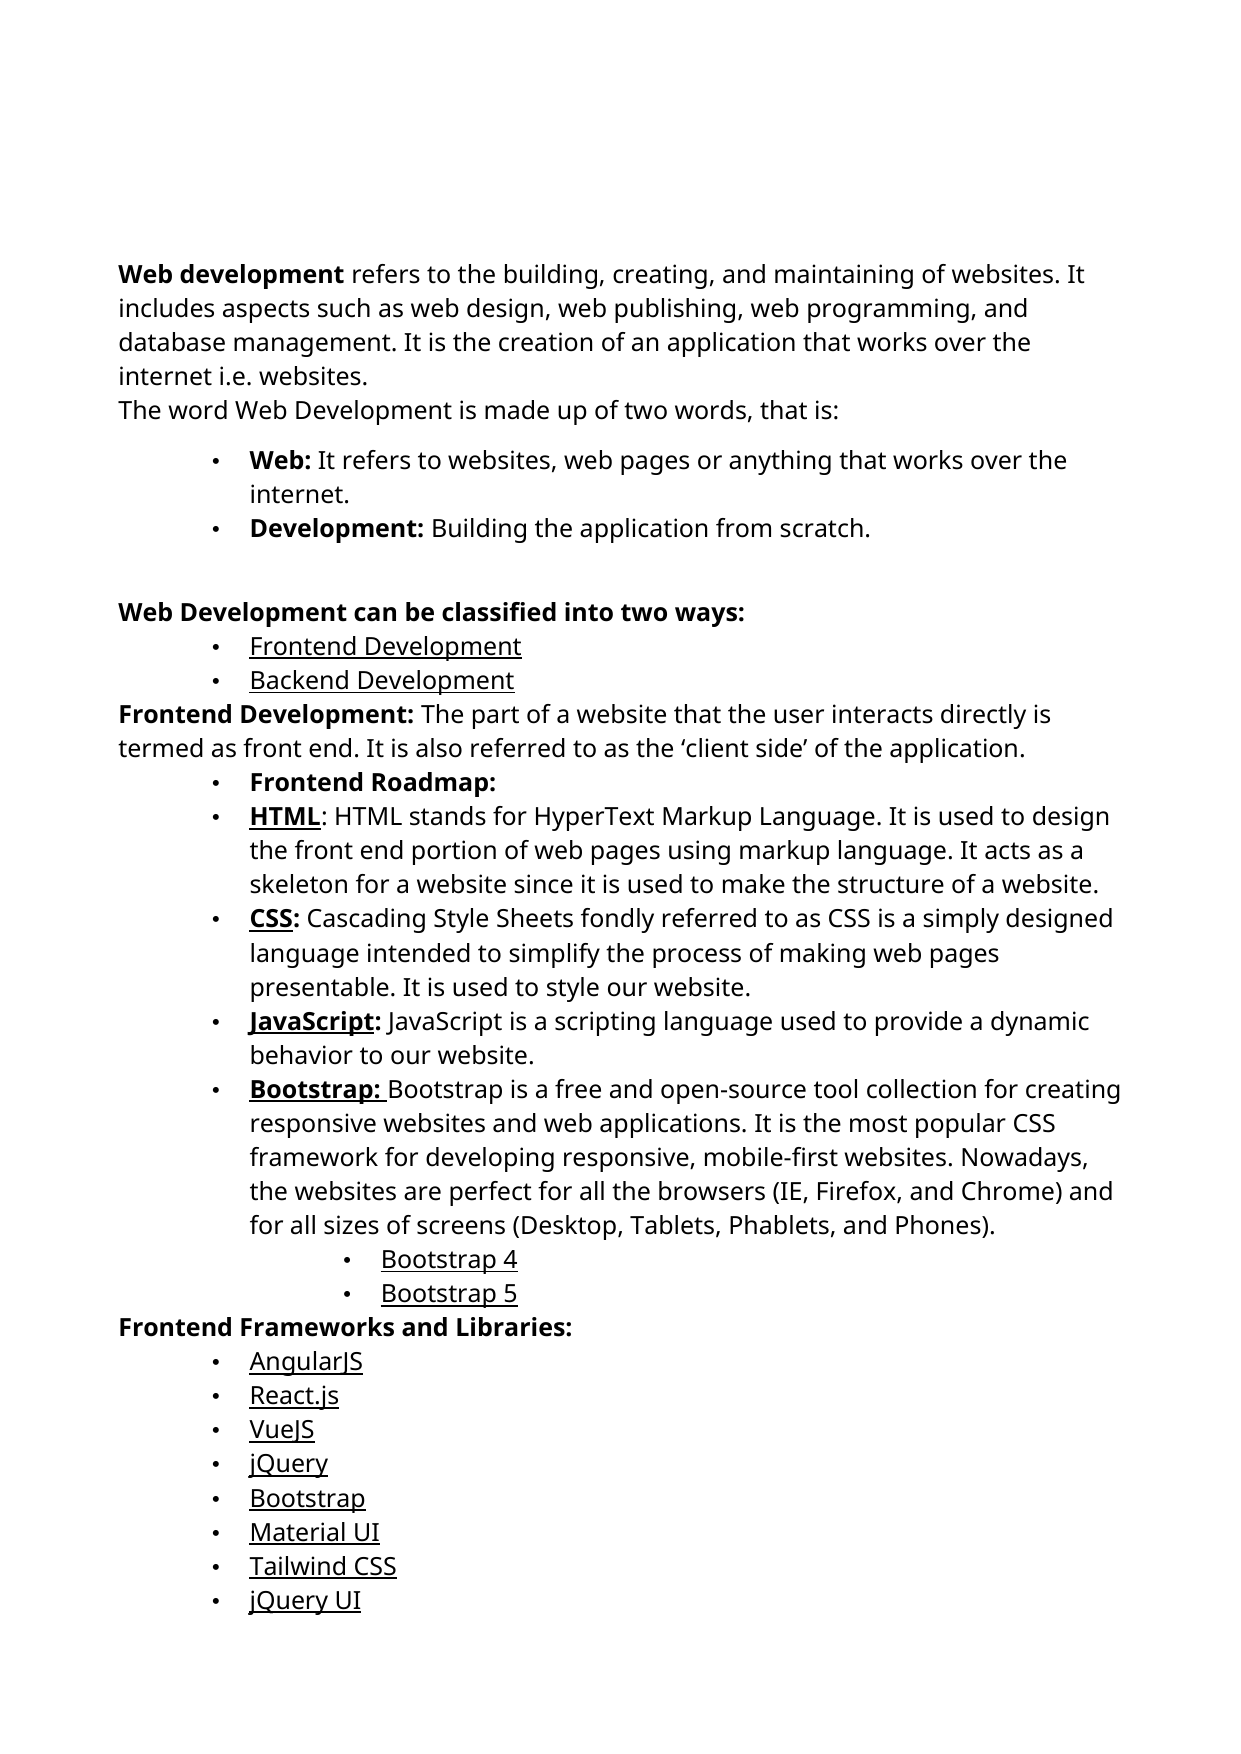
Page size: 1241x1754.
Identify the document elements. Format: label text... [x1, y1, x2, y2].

list Web: It refers to websites, web pages or anything that works over the internet. [212, 443, 1122, 511]
list Frontend Roadmap: [212, 765, 1122, 799]
text Frontend Development: The part of a website that the user interacts directly is termed as front end. It is also referred to as the ‘client side’ of the application. [118, 697, 1122, 765]
text Web development refers to the building, creating, and maintaining of websites. It includes aspects such as web design, web publishing, web programming, and database management. It is the creation of an application that works over the internet i.e. websites. [118, 257, 1122, 393]
list Bootstrap [212, 1480, 1122, 1514]
list VueJS [212, 1412, 1122, 1446]
list Bootstrap 4 [343, 1242, 1122, 1276]
list HTML: HTML stands for HyperText Markup Language. It is used to design the front end portion of web pages using markup language. It acts as a skeleton for a website since it is used to make the structure of a website. [212, 799, 1122, 901]
list Material UI [212, 1514, 1122, 1548]
list Frontend Development [212, 629, 1122, 663]
list Tailwind CSS [212, 1548, 1122, 1582]
list jQuery [212, 1446, 1122, 1480]
list Bootstrap: Bootstrap is a free and open-source tool collection for creating responsive websites and web applications. It is the most popular CSS framework for developing responsive, mobile-first websites. Nowadays, the websites are perfect for all the browsers (IE, Firefox, and Chrome) and for all sizes of screens (Desktop, Tablets, Phablets, and Phones). [212, 1071, 1122, 1242]
list JavaScript: JavaScript is a scripting language used to provide a dynamic behavior to our website. [212, 1003, 1122, 1071]
list Bootstrap 5 [343, 1276, 1122, 1310]
list Backend Development [212, 663, 1122, 697]
list jQuery UI [212, 1582, 1122, 1616]
list React.js [212, 1378, 1122, 1412]
list Development: Building the application from scratch. [212, 511, 1122, 545]
list AngularJS [212, 1344, 1122, 1378]
list CSS: Cascading Style Sheets fondly referred to as CSS is a simply designed language intended to simplify the process of making web pages presentable. It is used to style our website. [212, 901, 1122, 1003]
text Frontend Frameworks and Libraries: [118, 1310, 1122, 1344]
text Web Development can be classified into two ways: [118, 594, 1122, 629]
text The word Web Development is made up of two words, that is: [118, 393, 1122, 427]
